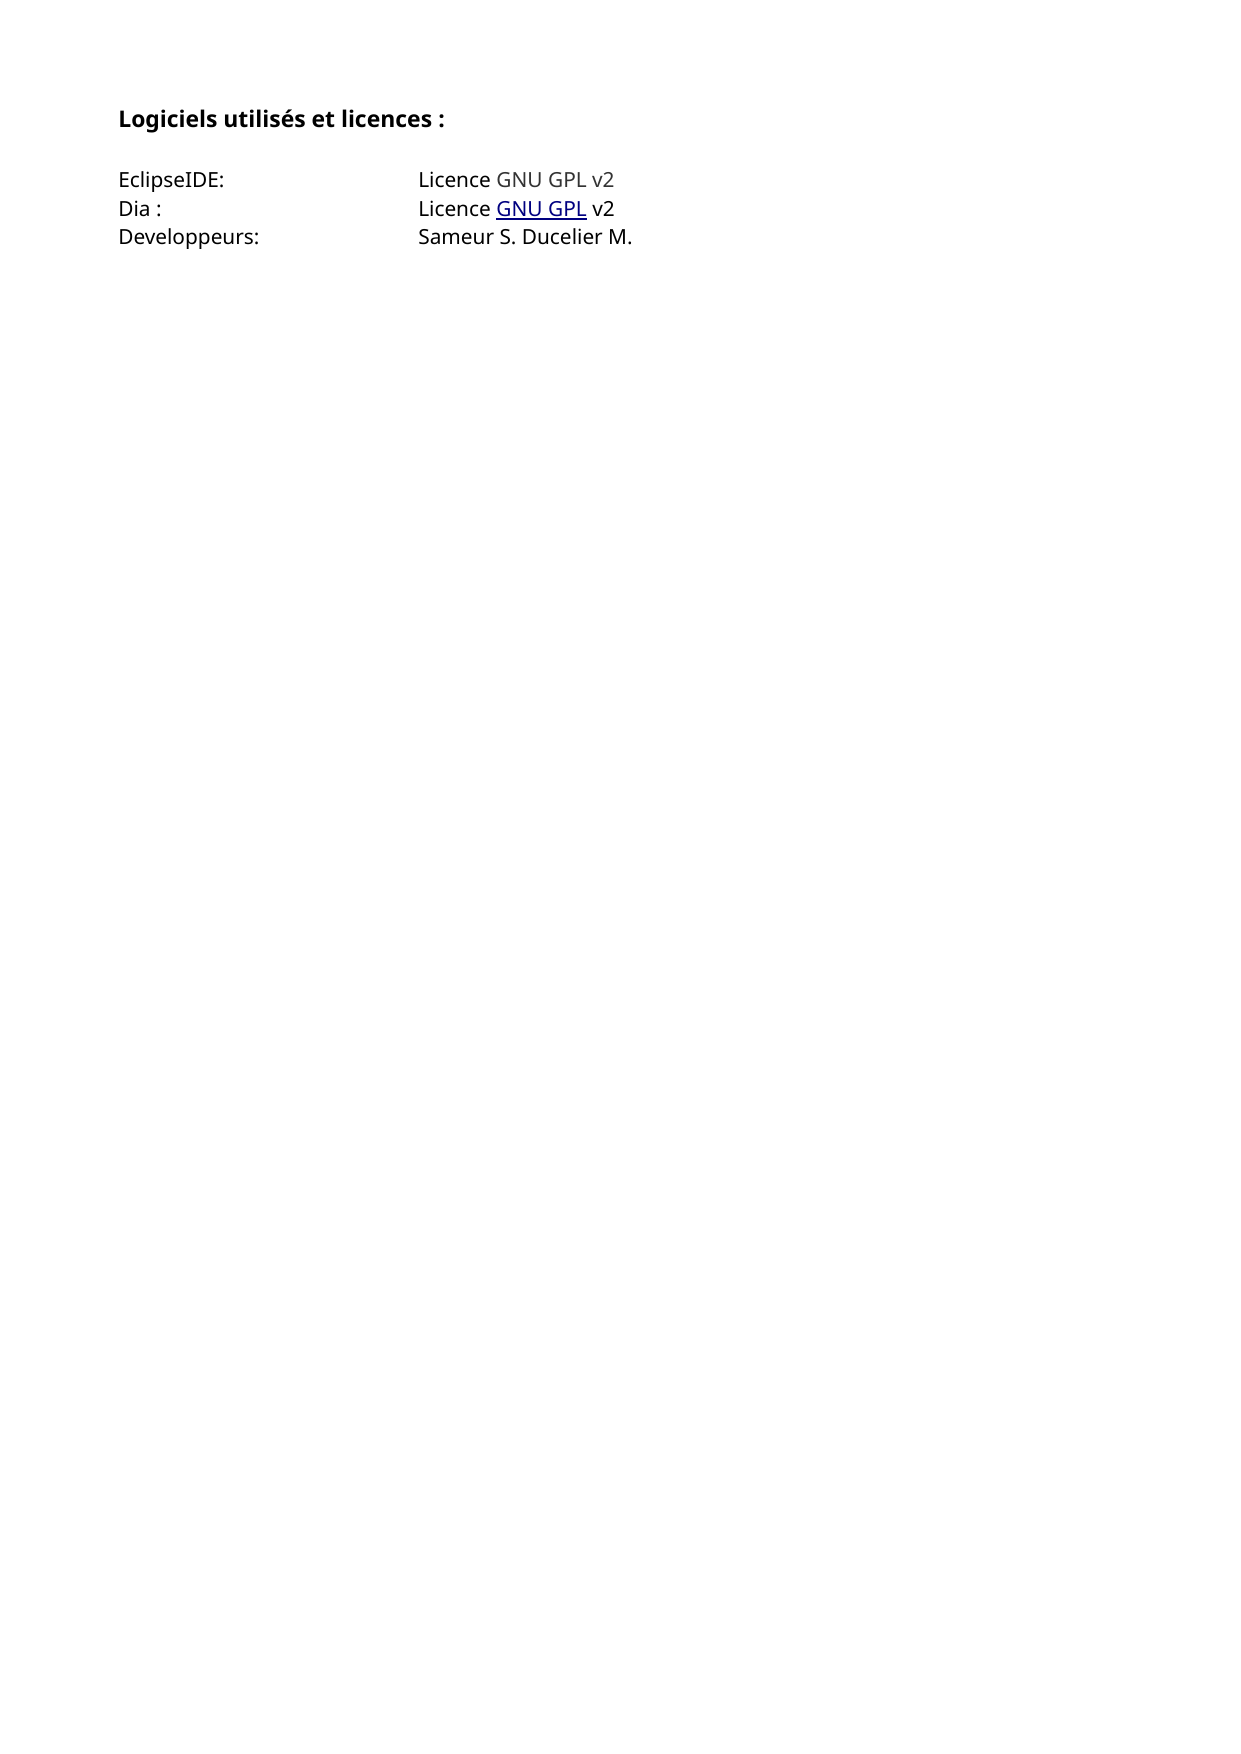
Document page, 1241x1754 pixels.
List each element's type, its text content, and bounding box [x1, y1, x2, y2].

list EclipseIDE: Licence GNU GPL v2 [118, 166, 1122, 194]
list Developpeurs: Sameur S. Ducelier M. [118, 222, 1122, 251]
list Dia : Licence GNU GPL v2 [118, 194, 1122, 222]
text Logiciels utilisés et licences : [118, 103, 1122, 134]
